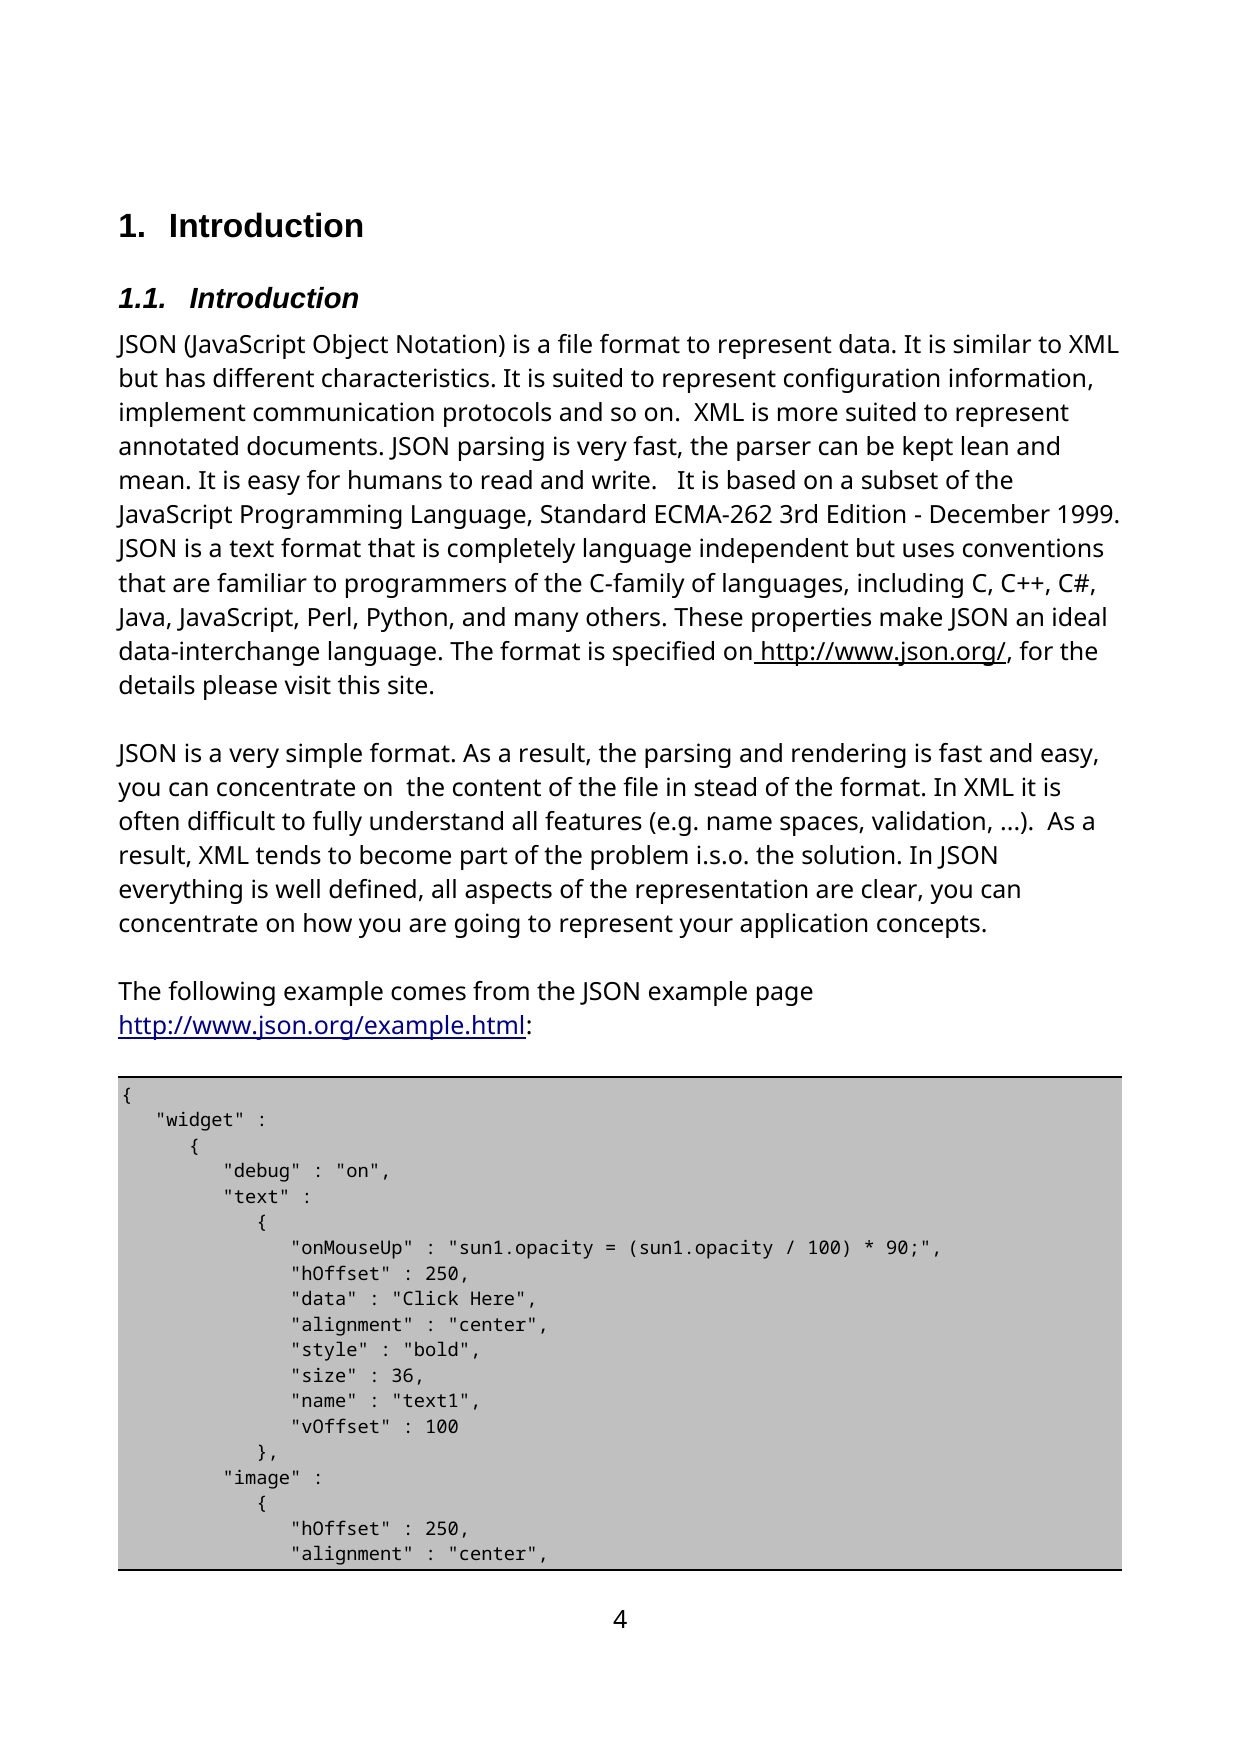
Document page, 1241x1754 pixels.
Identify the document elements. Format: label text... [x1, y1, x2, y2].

text "onMouseUp" : "sun1.opacity = (sun1.opacity / 100) * 90;", [118, 1229, 1122, 1255]
text }, [118, 1433, 1122, 1459]
text "style" : "bold", [118, 1331, 1122, 1357]
text JSON (JavaScript Object Notation) is a file format to represent data. It is similar to XML but has different characteristics. It is suited to represent configuration information, implement communication protocols and so on. XML is more suited to represent annotated documents. JSON parsing is very fast, the parser can be kept lean and mean. It is easy for humans to read and write. It is based on a subset of the JavaScript Programming Language, Standard ECMA-262 3rd Edition - December 1999. JSON is a text format that is completely language independent but uses conventions that are familiar to programmers of the C-family of languages, including C, C++, C#, Java, JavaScript, Perl, Python, and many others. These properties make JSON an ideal data-interchange language. The format is specified on http://www.json.org/, for the details please visit this site. [118, 327, 1122, 701]
text The following example comes from the JSON example page http://www.json.org/example.html: [118, 974, 1122, 1042]
text "widget" : [118, 1102, 1122, 1127]
text "data" : "Click Here", [118, 1280, 1122, 1306]
text "size" : 36, [118, 1357, 1122, 1382]
text "text" : [118, 1178, 1122, 1204]
subtitle Introduction [118, 282, 1122, 314]
text "alignment" : "center", [118, 1306, 1122, 1331]
text "image" : [118, 1459, 1122, 1484]
text "vOffset" : 100 [118, 1408, 1122, 1433]
subtitle Introduction [118, 207, 1122, 244]
text { [118, 1204, 1122, 1229]
text "hOffset" : 250, [118, 1255, 1122, 1280]
text { [118, 1127, 1122, 1153]
text "alignment" : "center", [118, 1536, 1122, 1569]
text "hOffset" : 250, [118, 1510, 1122, 1536]
text JSON is a very simple format. As a result, the parsing and rendering is fast and easy, you can concentrate on the content of the file in stead of the format. In XML it is often difficult to fully understand all features (e.g. name spaces, validation, ...). As a result, XML tends to become part of the problem i.s.o. the solution. In JSON everything is well defined, all aspects of the representation are clear, you can concentrate on how you are going to represent your application concepts. [118, 736, 1122, 940]
text { [118, 1484, 1122, 1510]
text "name" : "text1", [118, 1382, 1122, 1408]
text "debug" : "on", [118, 1153, 1122, 1178]
text { [118, 1078, 1122, 1102]
